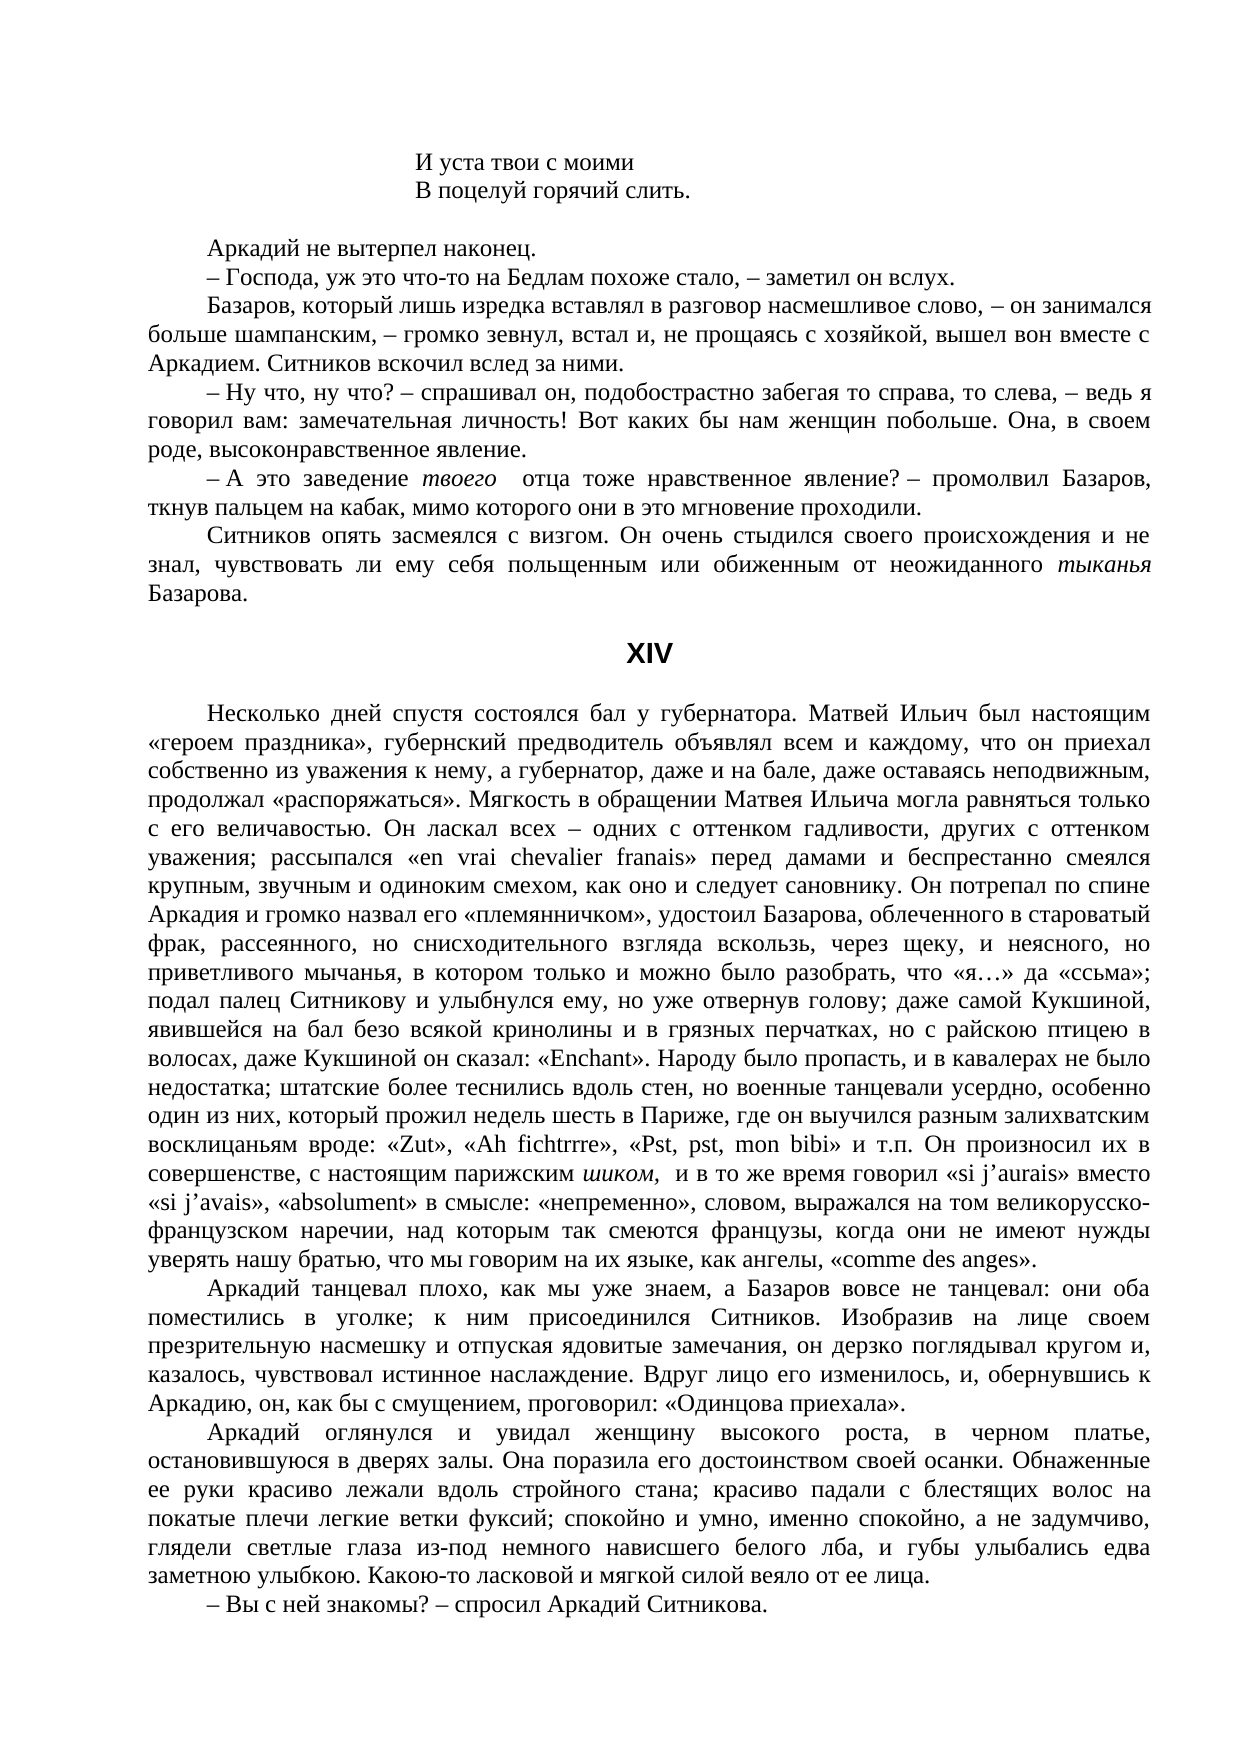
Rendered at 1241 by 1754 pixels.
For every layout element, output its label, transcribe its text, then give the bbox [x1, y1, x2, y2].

text Аркадий оглянулся и увидал женщину высокого роста, в черном платье, остановившуюся в дверях залы. Она поразила его достоинством своей осанки. Обнаженные ее руки красиво лежали вдоль стройного стана; красиво падали с блестящих волос на покатые плечи легкие ветки фуксий; спокойно и умно, именно спокойно, а не задумчиво, глядели светлые глаза из-под немного нависшего белого лба, и губы улыбались едва заметною улыбкою. Какою-то ласковой и мягкой силой веяло от ее лица. [148, 1417, 1152, 1589]
text – А это заведение твоего отца тоже нравственное явление? – промолвил Базаров, ткнув пальцем на кабак, мимо которого они в это мгновение проходили. [148, 463, 1152, 521]
text – Вы с ней знакомы? – спросил Аркадий Ситникова. [148, 1589, 1152, 1618]
text Ситников опять засмеялся с визгом. Он очень стыдился своего происхождения и не знал, чувствовать ли ему себя польщенным или обиженным от неожиданного тыканья Базарова. [148, 521, 1152, 607]
text Несколько дней спустя состоялся бал у губернатора. Матвей Ильич был настоящим «героем праздника», губернский предводитель объявлял всем и каждому, что он приехал собственно из уважения к нему, а губернатор, даже и на бале, даже оставаясь неподвижным, продолжал «распоряжаться». Мягкость в обращении Матвея Ильича могла равняться только с его величавостью. Он ласкал всех – одних с оттенком гадливости, других с оттенком уважения; рассыпался «en vrai chevalier franais» перед дамами и беспрестанно смеялся крупным, звучным и одиноким смехом, как оно и следует сановнику. Он потрепал по спине Аркадия и громко назвал его «племянничком», удостоил Базарова, облеченного в староватый фрак, рассеянного, но снисходительного взгляда вскользь, через щеку, и неясного, но приветливого мычанья, в котором только и можно было разобрать, что «я…» да «ссьма»; подал палец Ситникову и улыбнулся ему, но уже отвернув голову; даже самой Кукшиной, явившейся на бал безо всякой кринолины и в грязных перчатках, но с райскою птицею в волосах, даже Кукшиной он сказал: «Enchant». Народу было пропасть, и в кавалерах не было недостатка; штатские более теснились вдоль стен, но военные танцевали усердно, особенно один из них, который прожил недель шесть в Париже, где он выучился разным залихватским восклицаньям вроде: «Zut», «Ah fichtrrre», «Pst, pst, mon bibi» и т.п. Он произносил их в совершенстве, с настоящим парижским шиком, и в то же время говорил «si j’aurais» вместо «si j’avais», «absolument» в смысле: «непременно», словом, выражался на том великорусско-французском наречии, над которым так смеются французы, когда они не имеют нужды уверять нашу братью, что мы говорим на их языке, как ангелы, «comme des anges». [148, 698, 1152, 1273]
text – Господа, уж это что-то на Бедлам похоже стало, – заметил он вслух. [148, 262, 1152, 291]
text В поцелуй горячий слить. [356, 176, 1089, 204]
text Аркадий не вытерпел наконец. [148, 233, 1152, 262]
text Базаров, который лишь изредка вставлял в разговор насмешливое слово, – он занимался больше шампанским, – громко зевнул, встал и, не прощаясь с хозяйкой, вышел вон вместе с Аркадием. Ситников вскочил вслед за ними. [148, 291, 1152, 377]
text – Ну что, ну что? – спрашивал он, подобострастно забегая то справа, то слева, – ведь я говорил вам: замечательная личность! Вот каких бы нам женщин побольше. Она, в своем роде, высоконравственное явление. [148, 377, 1152, 463]
text И уста твои с моими [356, 147, 1089, 176]
subtitle XIV [148, 636, 1152, 669]
text Аркадий танцевал плохо, как мы уже знаем, а Базаров вовсе не танцевал: они оба поместились в уголке; к ним присоединился Ситников. Изобразив на лице своем презрительную насмешку и отпуская ядовитые замечания, он дерзко поглядывал кругом и, казалось, чувствовал истинное наслаждение. Вдруг лицо его изменилось, и, обернувшись к Аркадию, он, как бы с смущением, проговорил: «Одинцова приехала». [148, 1273, 1152, 1417]
